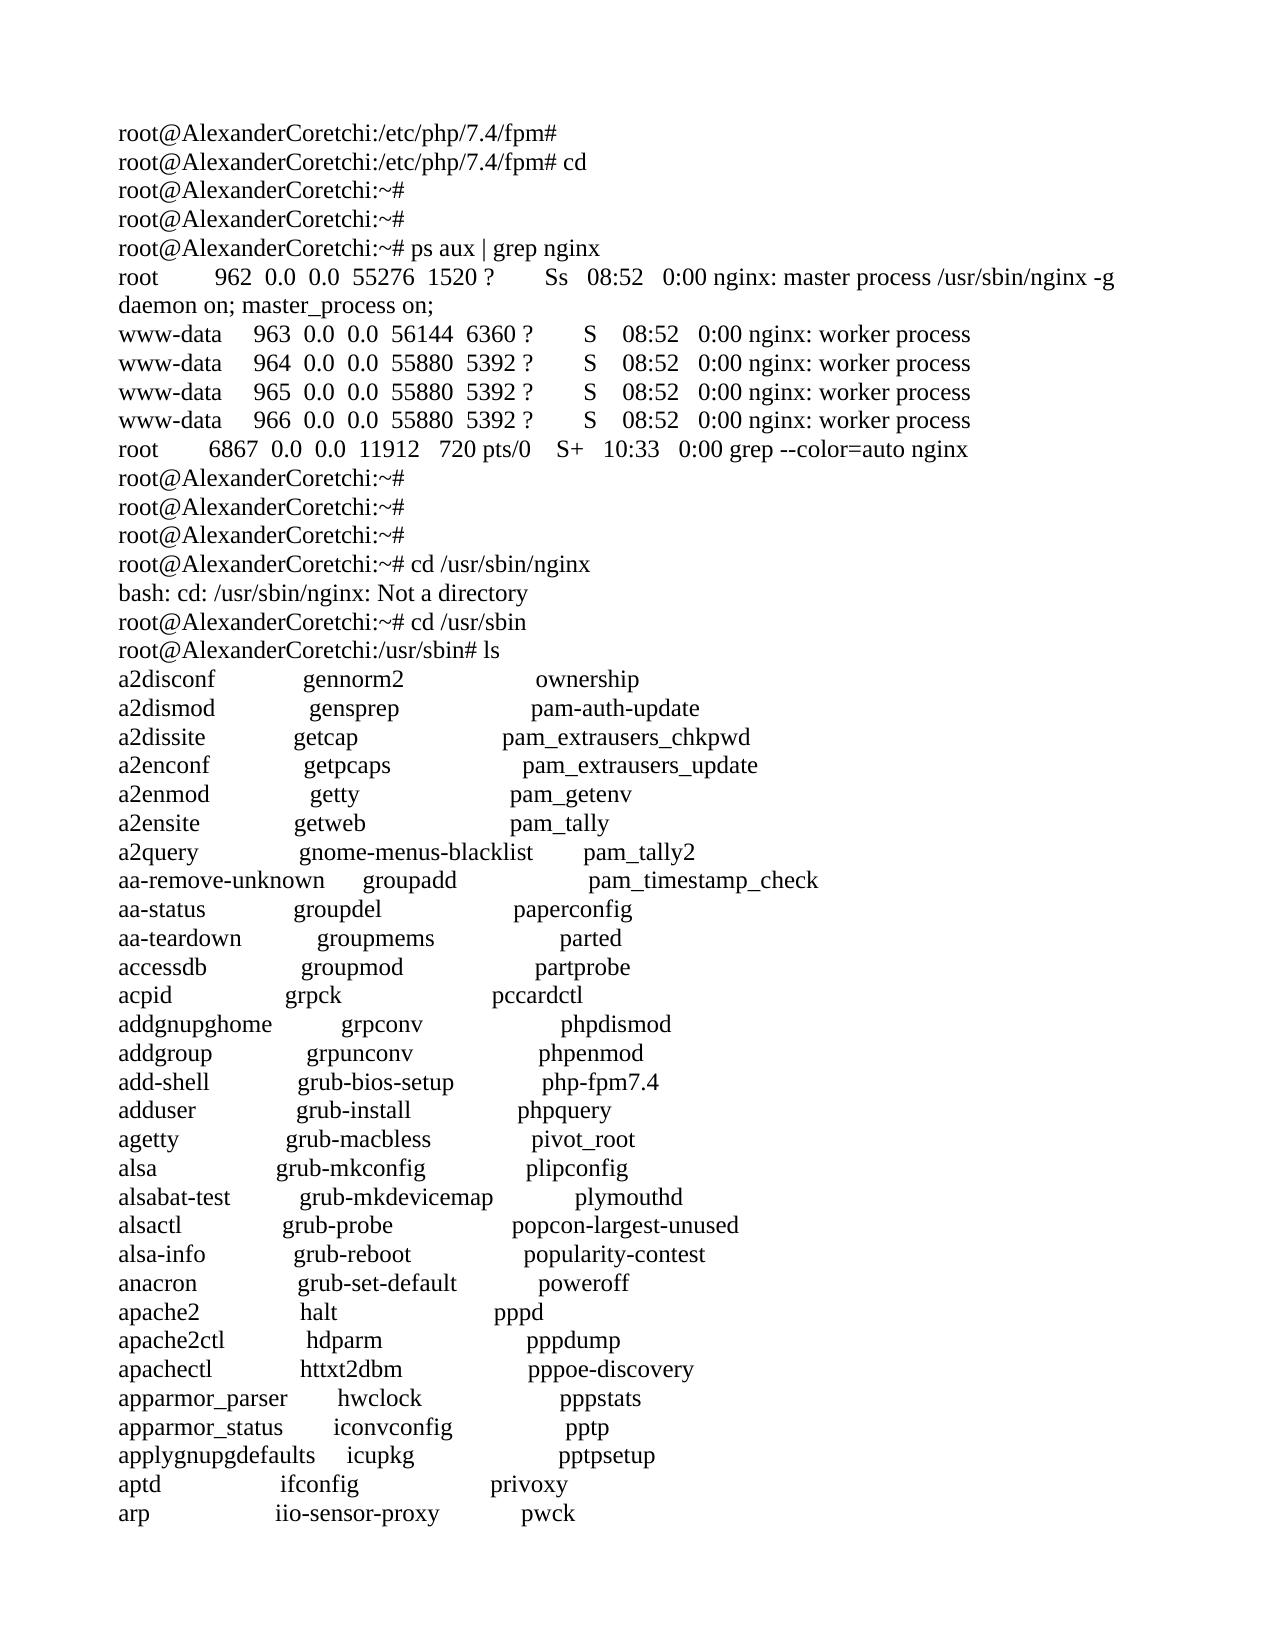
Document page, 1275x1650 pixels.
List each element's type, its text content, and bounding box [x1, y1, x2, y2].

text root@AlexanderCoretchi:/etc/php/7.4/fpm# cd [118, 147, 1157, 176]
text root@AlexanderCoretchi:~# [118, 176, 1157, 204]
text addgnupghome grpconv phpdismod [118, 1009, 1157, 1038]
text alsabat-test grub-mkdevicemap plymouthd [118, 1182, 1157, 1211]
text root@AlexanderCoretchi:~# [118, 204, 1157, 233]
text www-data 966 0.0 0.0 55880 5392 ? S 08:52 0:00 nginx: worker process [118, 406, 1157, 434]
text root@AlexanderCoretchi:~# [118, 521, 1157, 549]
text root@AlexanderCoretchi:/usr/sbin# ls [118, 636, 1157, 664]
text a2ensite getweb pam_tally [118, 808, 1157, 837]
text a2dismod gensprep pam-auth-update [118, 693, 1157, 722]
text accessdb groupmod partprobe [118, 952, 1157, 981]
text www-data 963 0.0 0.0 56144 6360 ? S 08:52 0:00 nginx: worker process [118, 319, 1157, 348]
text apachectl httxt2dbm pppoe-discovery [118, 1354, 1157, 1383]
text bash: cd: /usr/sbin/nginx: Not a directory [118, 578, 1157, 607]
text a2query gnome-menus-blacklist pam_tally2 [118, 837, 1157, 866]
text arp iio-sensor-proxy pwck [118, 1498, 1157, 1527]
text root@AlexanderCoretchi:~# cd /usr/sbin/nginx [118, 549, 1157, 578]
text a2disconf gennorm2 ownership [118, 664, 1157, 693]
text a2enmod getty pam_getenv [118, 779, 1157, 808]
text aa-teardown groupmems parted [118, 923, 1157, 952]
text adduser grub-install phpquery [118, 1096, 1157, 1124]
text a2enconf getpcaps pam_extrausers_update [118, 751, 1157, 779]
text www-data 964 0.0 0.0 55880 5392 ? S 08:52 0:00 nginx: worker process [118, 348, 1157, 377]
text root 962 0.0 0.0 55276 1520 ? Ss 08:52 0:00 nginx: master process /usr/sbin/nginx -g daemon on; master_process on; [118, 262, 1157, 319]
text alsactl grub-probe popcon-largest-unused [118, 1211, 1157, 1239]
text anacron grub-set-default poweroff [118, 1268, 1157, 1297]
text root@AlexanderCoretchi:~# [118, 492, 1157, 521]
text alsa grub-mkconfig plipconfig [118, 1153, 1157, 1182]
text root 6867 0.0 0.0 11912 720 pts/0 S+ 10:33 0:00 grep --color=auto nginx [118, 434, 1157, 463]
text aa-remove-unknown groupadd pam_timestamp_check [118, 866, 1157, 894]
text a2dissite getcap pam_extrausers_chkpwd [118, 722, 1157, 751]
text www-data 965 0.0 0.0 55880 5392 ? S 08:52 0:00 nginx: worker process [118, 377, 1157, 406]
text root@AlexanderCoretchi:~# [118, 463, 1157, 492]
text alsa-info grub-reboot popularity-contest [118, 1239, 1157, 1268]
text addgroup grpunconv phpenmod [118, 1038, 1157, 1067]
text root@AlexanderCoretchi:/etc/php/7.4/fpm# [118, 118, 1157, 147]
text add-shell grub-bios-setup php-fpm7.4 [118, 1067, 1157, 1096]
text apparmor_parser hwclock pppstats [118, 1383, 1157, 1412]
text applygnupgdefaults icupkg pptpsetup [118, 1441, 1157, 1469]
text agetty grub-macbless pivot_root [118, 1124, 1157, 1153]
text apparmor_status iconvconfig pptp [118, 1412, 1157, 1441]
text root@AlexanderCoretchi:~# cd /usr/sbin [118, 607, 1157, 636]
text acpid grpck pccardctl [118, 981, 1157, 1009]
text apache2 halt pppd [118, 1297, 1157, 1326]
text root@AlexanderCoretchi:~# ps aux | grep nginx [118, 233, 1157, 262]
text aptd ifconfig privoxy [118, 1469, 1157, 1498]
text apache2ctl hdparm pppdump [118, 1326, 1157, 1354]
text aa-status groupdel paperconfig [118, 894, 1157, 923]
